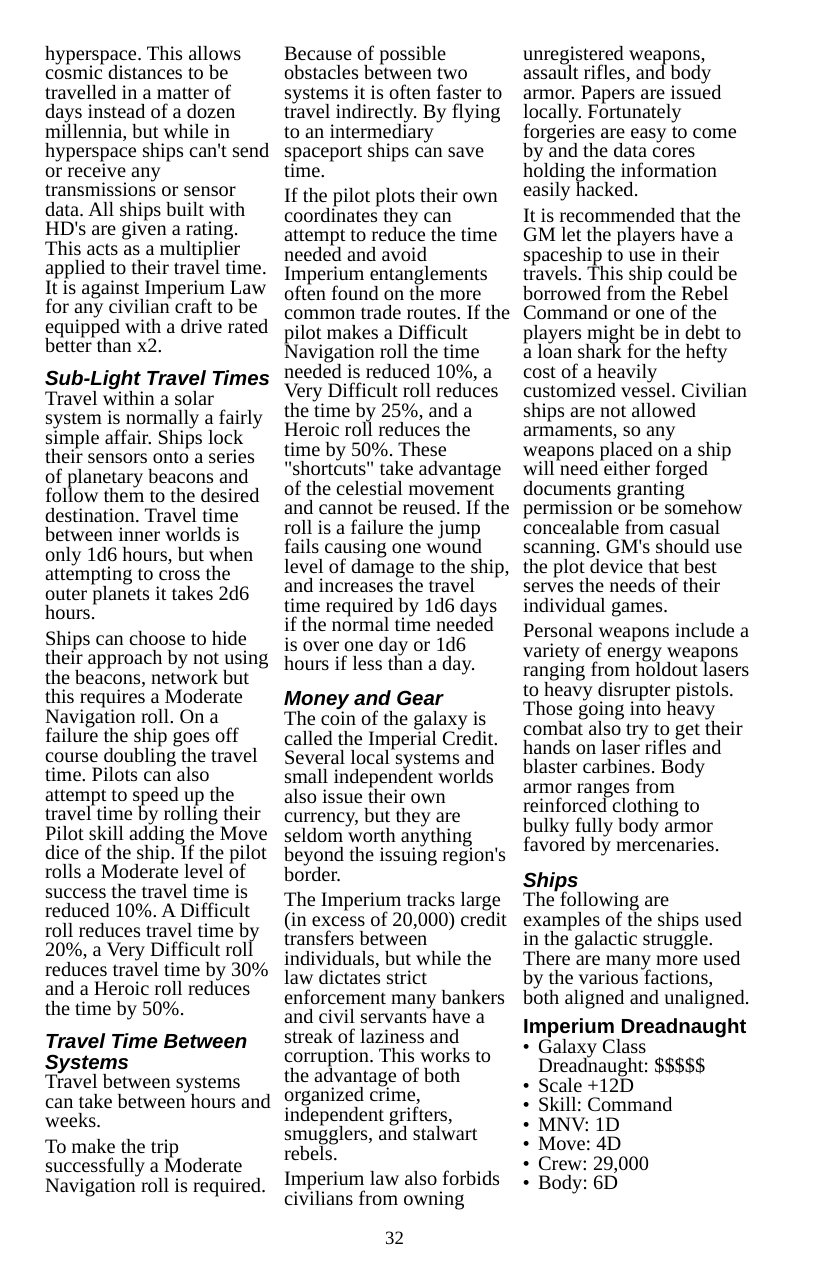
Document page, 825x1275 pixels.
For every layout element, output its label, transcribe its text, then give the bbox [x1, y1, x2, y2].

text Travel within a solar system is normally a fairly simple affair. Ships lock their sensors onto a series of planetary beacons and follow them to the desired destination. Travel time between inner worlds is only 1d6 hours, but when attempting to cross the outer planets it takes 2d6 hours. [45, 390, 272, 623]
subtitle Travel Time Between Systems [45, 1031, 272, 1073]
text Travel between systems can take between hours and weeks. [45, 1073, 272, 1132]
subtitle Money and Gear [284, 686, 511, 710]
text The coin of the galaxy is called the Imperial Credit. Several local systems and small independent worlds also issue their own currency, but they are seldom worth anything beyond the issuing region's border. [284, 710, 511, 885]
list Move: 4D [523, 1135, 750, 1154]
text Ships can choose to hide their approach by not using the beacons, network but this requires a Moderate Navigation roll. On a failure the ship goes off course doubling the travel time. Pilots can also attempt to speed up the travel time by rolling their Pilot skill adding the Move dice of the ship. If the pilot rolls a Moderate level of success the travel time is reduced 10%. A Difficult roll reduces travel time by 20%, a Very Difficult roll reduces travel time by 30% and a Heroic roll reduces the time by 50%. [45, 629, 272, 1019]
text To make the trip successfully a Moderate Navigation roll is required. [45, 1138, 272, 1196]
subtitle Imperium Dreadnaught [523, 1014, 750, 1038]
list Skill: Command [523, 1096, 750, 1116]
text unregistered weapons, assault rifles, and body armor. Papers are issued locally. Fortunately forgeries are easy to come by and the data cores holding the information easily hacked. [523, 45, 750, 201]
list Galaxy Class Dreadnaught: $$$$$ [523, 1038, 750, 1077]
list MNV: 1D [523, 1116, 750, 1135]
subtitle Ships [523, 868, 750, 891]
subtitle Sub-Light Travel Times [45, 369, 272, 390]
text The Imperium tracks large (in excess of 20,000) credit transfers between individuals, but while the law dictates strict enforcement many bankers and civil servants have a streak of laziness and corruption. This works to the advantage of both organized crime, independent grifters, smugglers, and stalwart rebels. [284, 891, 511, 1164]
text Because of possible obstacles between two systems it is often faster to travel indirectly. By flying to an intermediary spaceport ships can save time. [284, 45, 511, 181]
list Crew: 29,000 [523, 1154, 750, 1174]
text Personal weapons include a variety of energy weapons ranging from holdout lasers to heavy disrupter pistols. Those going into heavy combat also try to get their hands on laser rifles and blaster carbines. Body armor ranges from reinforced clothing to bulky fully body armor favored by mercenaries. [523, 622, 750, 856]
text Imperium law also forbids civilians from owning [284, 1170, 511, 1209]
text hyperspace. This allows cosmic distances to be travelled in a matter of days instead of a dozen millennia, but while in hyperspace ships can't send or receive any transmissions or sensor data. All ships built with HD's are given a rating. This acts as a multiplier applied to their travel time. It is against Imperium Law for any civilian craft to be equipped with a drive rated better than x2. [45, 45, 272, 357]
list Scale +12D [523, 1077, 750, 1096]
text The following are examples of the ships used in the galactic struggle. There are many more used by the various factions, both aligned and unaligned. [523, 891, 750, 1008]
text It is recommended that the GM let the players have a spaceship to use in their travels. This ship could be borrowed from the Rebel Command or one of the players might be in debt to a loan shark for the hefty cost of a heavily customized vessel. Civilian ships are not allowed armaments, so any weapons placed on a ship will need either forged documents granting permission or be somehow concealable from casual scanning. GM's should use the plot device that best serves the needs of their individual games. [523, 207, 750, 616]
text If the pilot plots their own coordinates they can attempt to reduce the time needed and avoid Imperium entanglements often found on the more common trade routes. If the pilot makes a Difficult Navigation roll the time needed is reduced 10%, a Very Difficult roll reduces the time by 25%, and a Heroic roll reduces the time by 50%. These "shortcuts" take advantage of the celestial movement and cannot be reused. If the roll is a failure the jump fails causing one wound level of damage to the ship, and increases the travel time required by 1d6 days if the normal time needed is over one day or 1d6 hours if less than a day. [284, 187, 511, 674]
list Body: 6D [523, 1174, 750, 1193]
